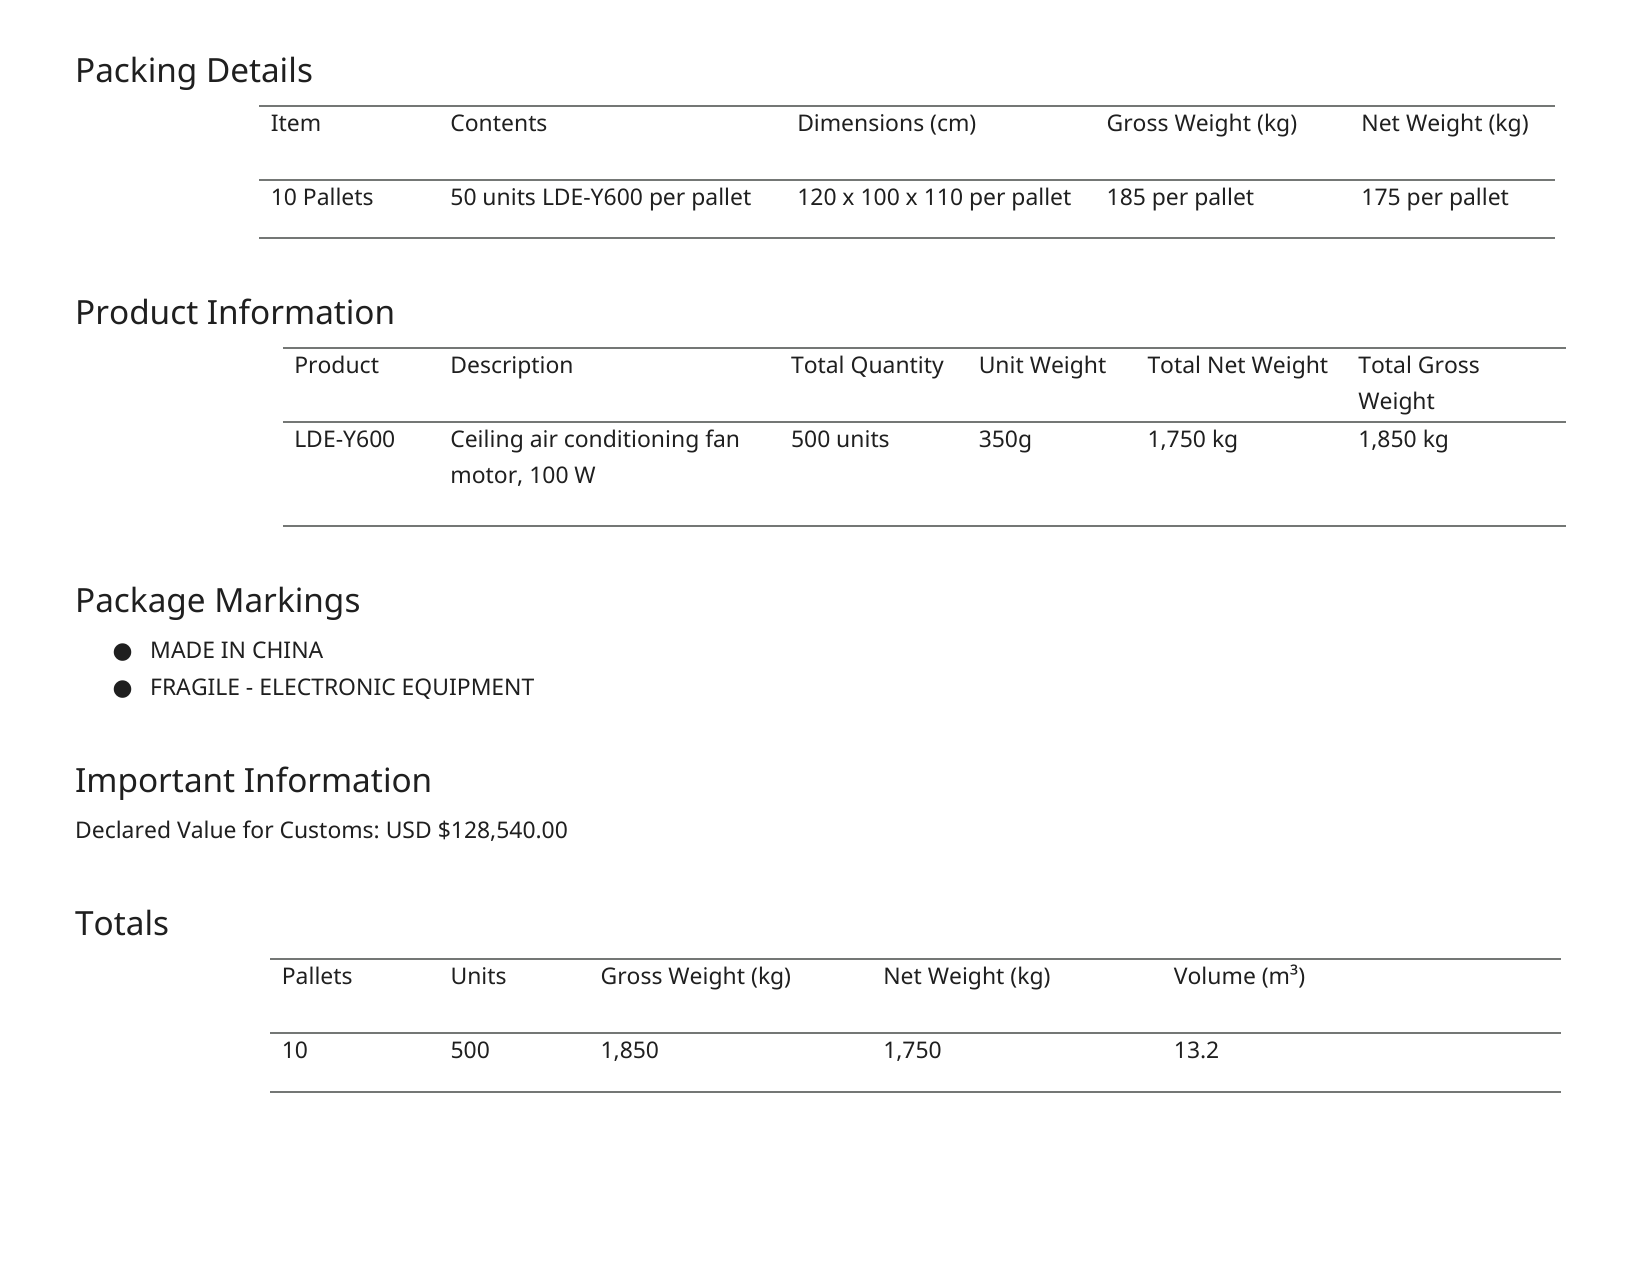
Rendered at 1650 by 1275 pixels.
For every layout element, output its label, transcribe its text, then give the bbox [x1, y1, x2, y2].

table_cell 175 per pallet [1350, 181, 1555, 237]
subtitle Package Markings [75, 577, 1575, 622]
table_header Units [439, 960, 589, 1032]
table_header Net Weight (kg) [1350, 107, 1555, 178]
table_header Pallets [270, 960, 439, 1032]
subtitle Important Information [75, 756, 1575, 802]
table_cell 1,750 kg [1136, 423, 1347, 524]
text Declared Value for Customs: USD $128,540.00 [75, 814, 1575, 846]
table_cell 1,850 [589, 1034, 872, 1091]
table_cell 1,850 kg [1347, 423, 1566, 524]
table_header Total Quantity [780, 349, 967, 421]
subtitle Product Information [75, 289, 1575, 335]
table_cell 10 Pallets [259, 181, 439, 237]
table_cell 500 units [780, 423, 967, 524]
table_header Gross Weight (kg) [1095, 107, 1350, 178]
table_header Product [283, 349, 439, 421]
table_header Volume (m³) [1163, 960, 1561, 1032]
table_cell 500 [439, 1034, 589, 1091]
table_cell 185 per pallet [1095, 181, 1350, 237]
table_cell LDE-Y600 [283, 423, 439, 524]
table_header Contents [439, 107, 786, 178]
list FRAGILE - ELECTRONIC EQUIPMENT [112, 670, 1575, 702]
table_header Total Gross Weight [1347, 349, 1566, 421]
table_cell 120 x 100 x 110 per pallet [786, 181, 1095, 237]
table_header Unit Weight [967, 349, 1136, 421]
table_header Net Weight (kg) [872, 960, 1162, 1032]
table_header Description [439, 349, 779, 421]
table_cell 50 units LDE-Y600 per pallet [439, 181, 786, 237]
table_cell 10 [270, 1034, 439, 1091]
table_cell Ceiling air conditioning fan motor, 100 W [439, 423, 779, 524]
subtitle Packing Details [75, 47, 1575, 92]
table_header Item [259, 107, 439, 178]
table_header Total Net Weight [1136, 349, 1347, 421]
subtitle Totals [75, 900, 1575, 946]
table_cell 1,750 [872, 1034, 1162, 1091]
table_header Dimensions (cm) [786, 107, 1095, 178]
table_header Gross Weight (kg) [589, 960, 872, 1032]
list MADE IN CHINA [112, 634, 1575, 666]
table_cell 350g [967, 423, 1136, 524]
table_cell 13.2 [1163, 1034, 1561, 1091]
